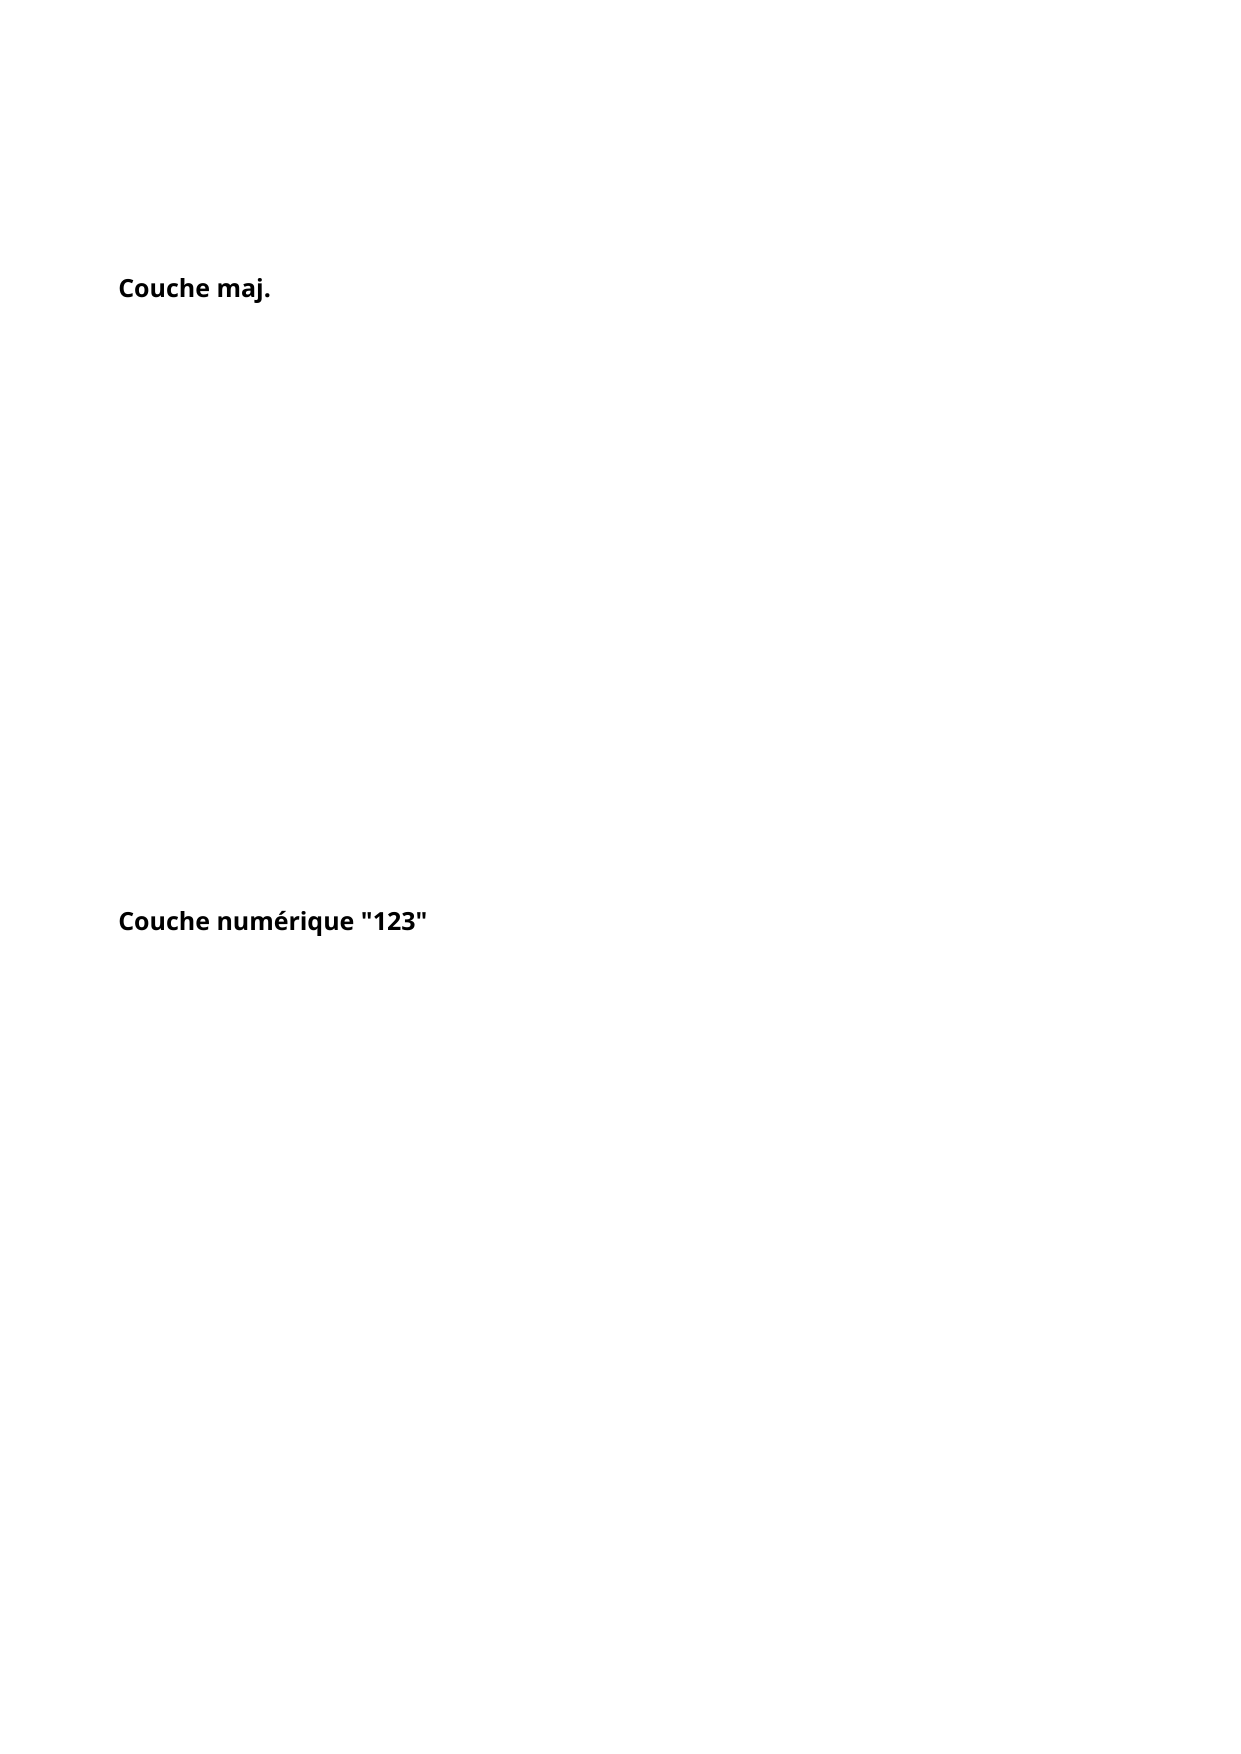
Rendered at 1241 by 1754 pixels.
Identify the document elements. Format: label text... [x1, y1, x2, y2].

table_cell Couche numérique "123" [118, 904, 962, 1255]
table_cell [118, 59, 962, 270]
table_cell Couche maj. [118, 270, 962, 904]
